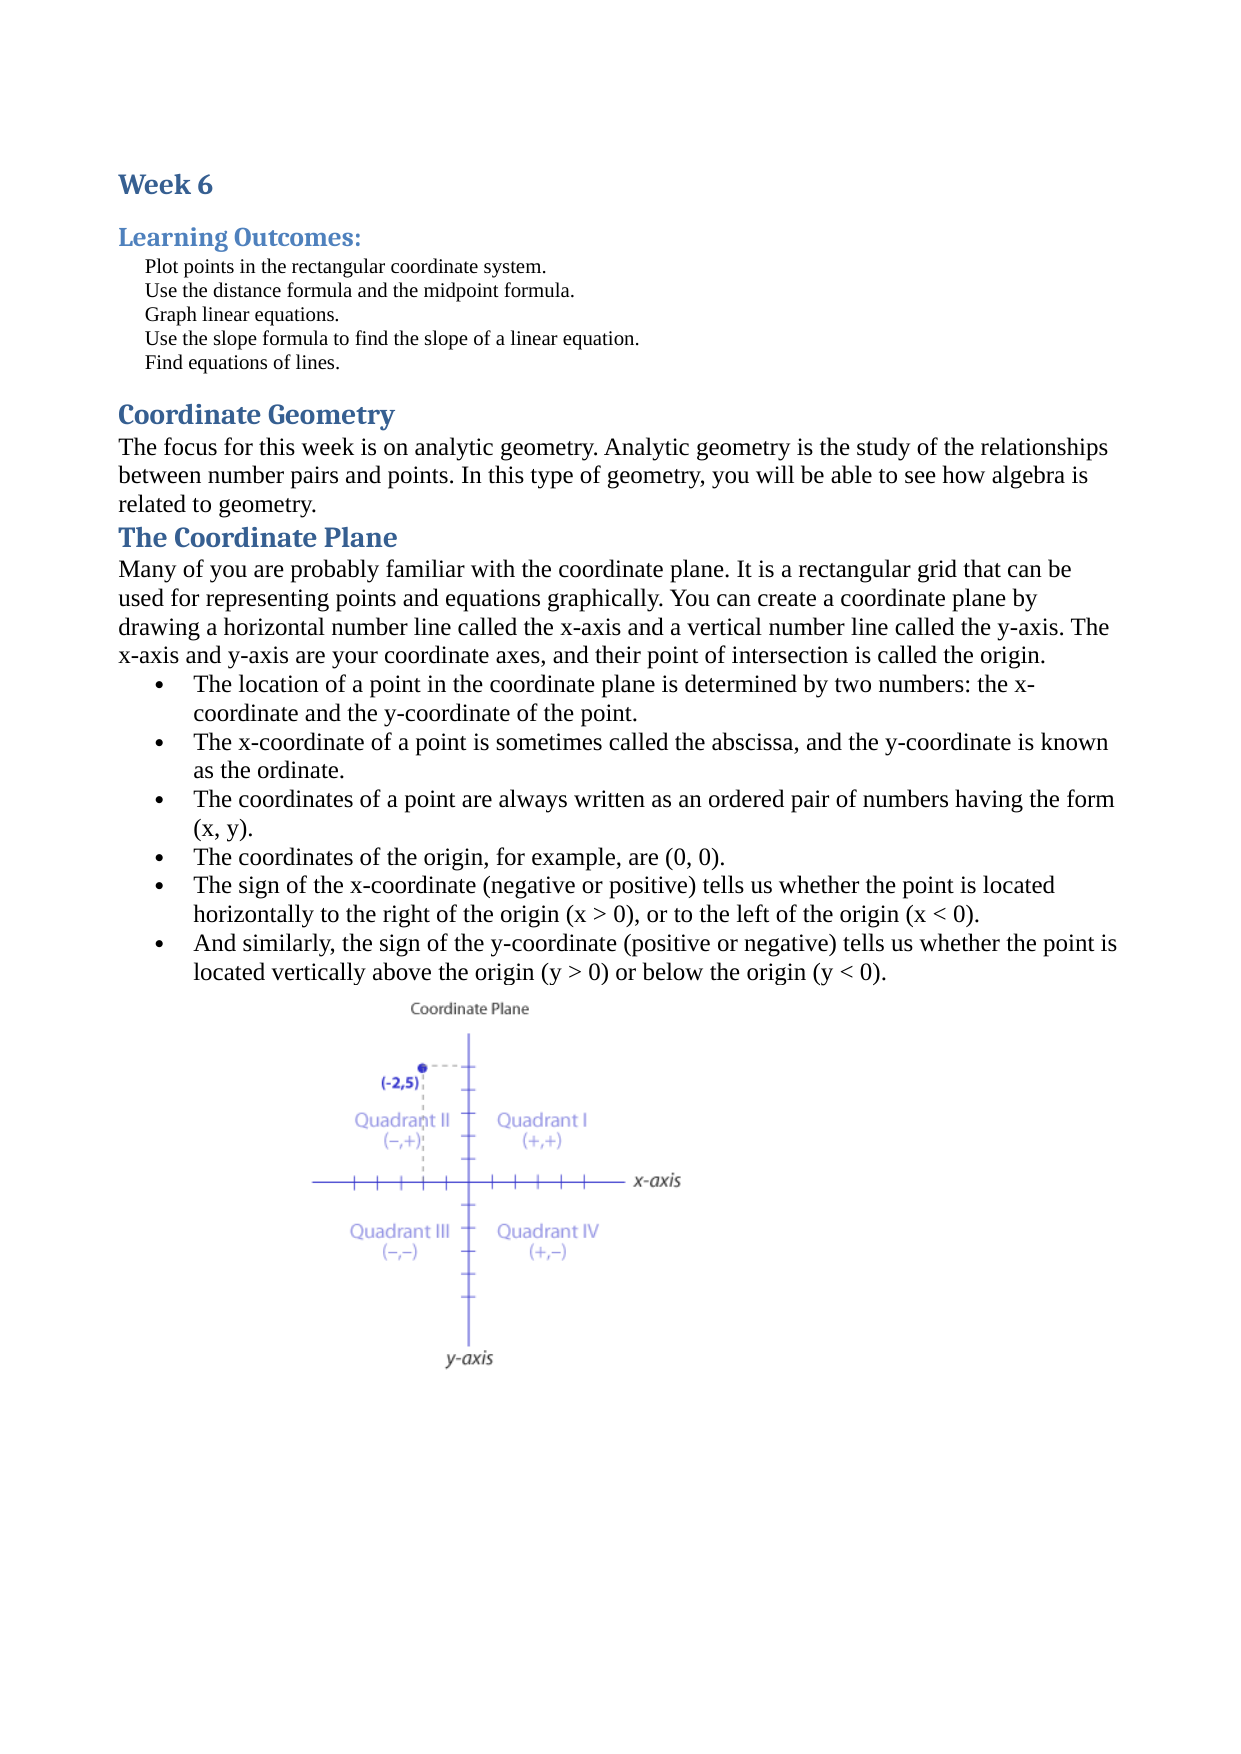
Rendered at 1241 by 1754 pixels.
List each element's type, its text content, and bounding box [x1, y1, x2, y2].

text  Use the distance formula and the midpoint formula. [118, 278, 1122, 302]
list The sign of the x-coordinate (negative or positive) tells us whether the point is located horizontally to the right of the origin (x > 0), or to the left of the origin (x < 0). [156, 871, 1122, 928]
list The location of a point in the coordinate plane is determined by two numbers: the x-coordinate and the y-coordinate of the point. [156, 669, 1122, 727]
subtitle Learning Outcomes: [118, 222, 1122, 254]
subtitle Week 6 [118, 168, 1122, 202]
list And similarly, the sign of the y-coordinate (positive or negative) tells us whether the point is located vertically above the origin (y > 0) or below the origin (y < 0). [156, 928, 1122, 1376]
list The x-coordinate of a point is sometimes called the abscissa, and the y-coordinate is known as the ordinate. [156, 727, 1122, 784]
text  Find equations of lines. [118, 350, 1122, 374]
subtitle Coordinate Geometry [118, 398, 1122, 432]
subtitle The Coordinate Plane [118, 521, 1122, 554]
list The coordinates of a point are always written as an ordered pair of numbers having the form (x, y). [156, 784, 1122, 842]
text  Graph linear equations. [118, 302, 1122, 326]
text  Use the slope formula to find the slope of a linear equation. [118, 326, 1122, 350]
list The coordinates of the origin, for example, are (0, 0). [156, 842, 1122, 871]
text  Plot points in the rectangular coordinate system. [118, 254, 1122, 278]
text The focus for this week is on analytic geometry. Analytic geometry is the study of the relationships between number pairs and points. In this type of geometry, you will be able to see how algebra is related to geometry. [118, 432, 1122, 518]
text Many of you are probably familiar with the coordinate plane. It is a rectangular grid that can be used for representing points and equations graphically. You can create a coordinate plane by drawing a horizontal number line called the x-axis and a vertical number line called the y-axis. The x-axis and y-axis are your coordinate axes, and their point of intersection is called the origin. [118, 554, 1122, 669]
picture [193, 985, 806, 1376]
